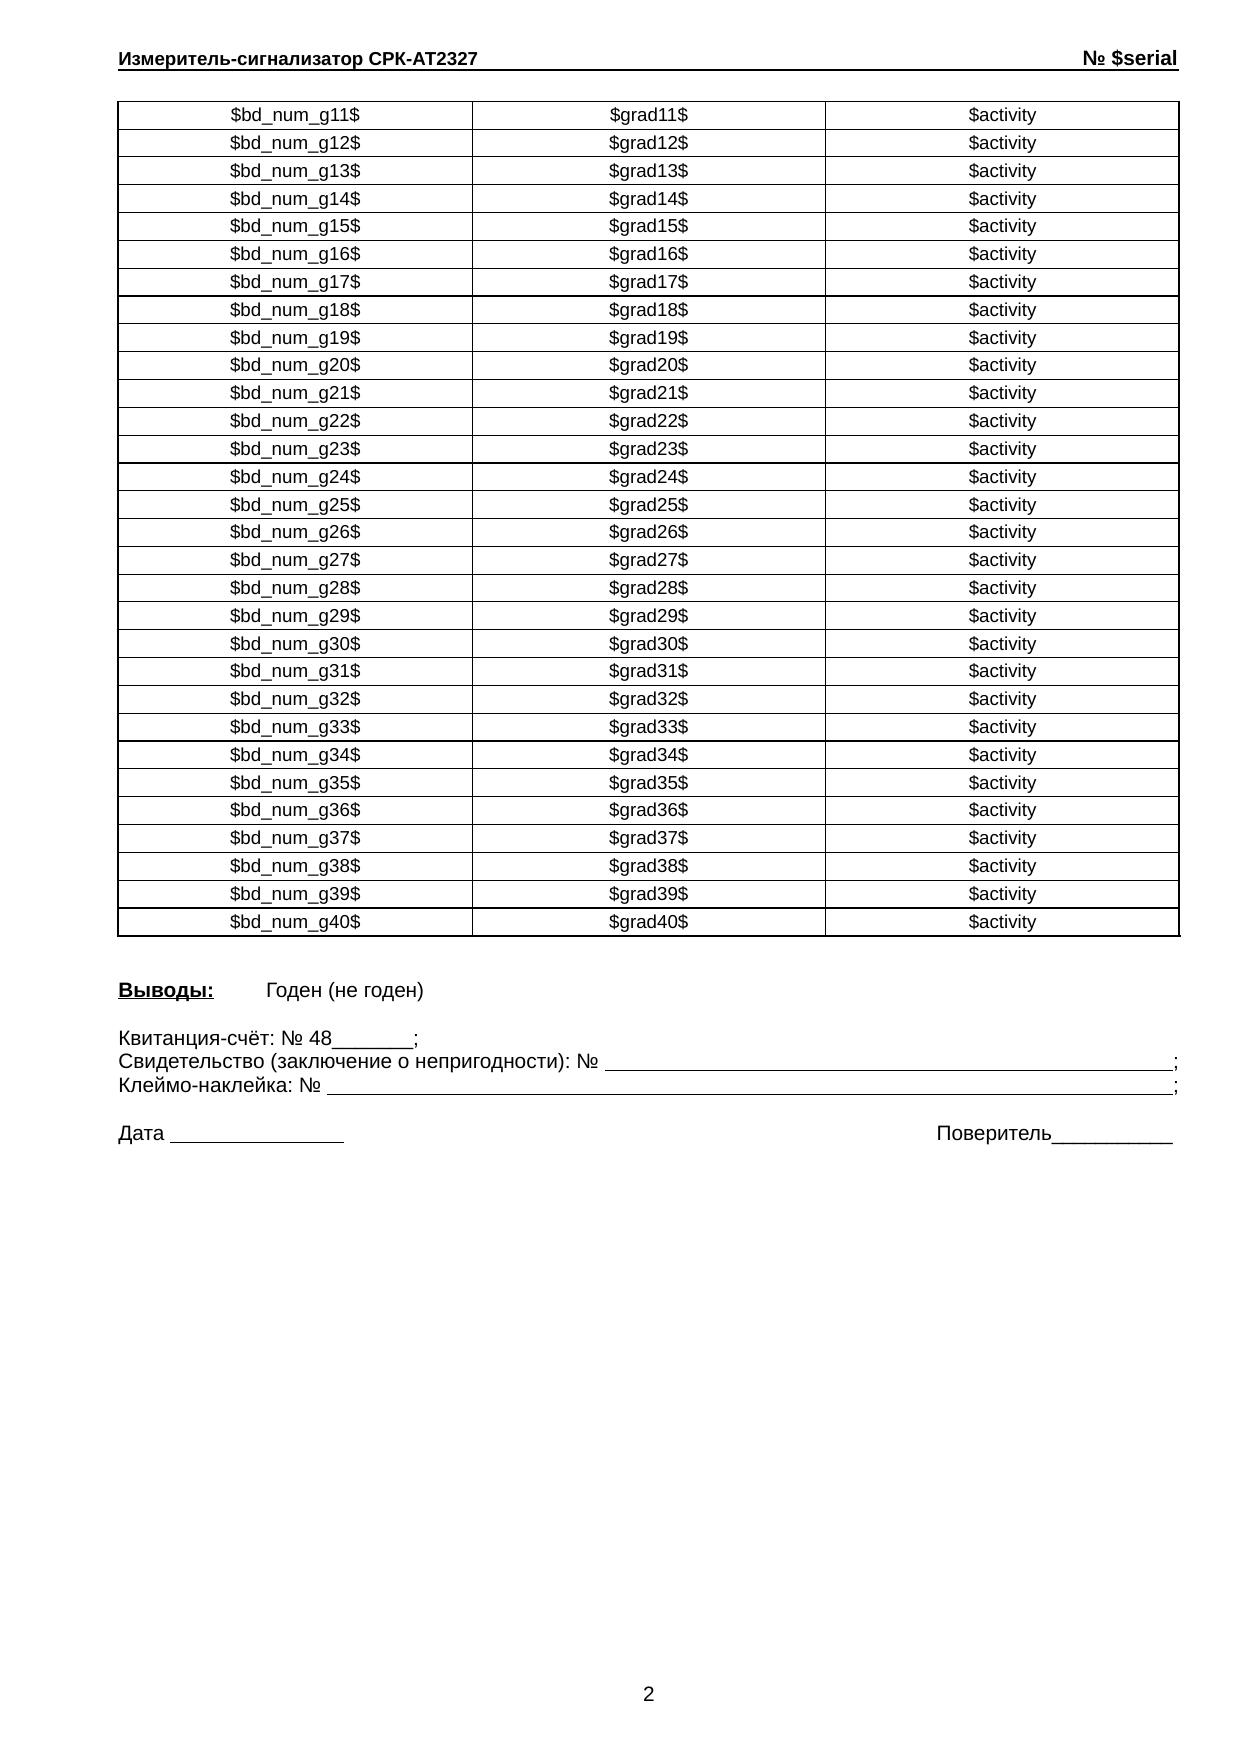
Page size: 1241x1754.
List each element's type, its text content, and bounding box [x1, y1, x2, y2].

table_header $bd_num_g36$ [119, 797, 472, 824]
table_header $grad35$ [473, 769, 825, 796]
table_header $activity [826, 602, 1178, 629]
table_header $activity [826, 380, 1178, 407]
table_header $activity [826, 519, 1178, 546]
table_header $activity [826, 130, 1178, 156]
table_header $grad36$ [473, 797, 825, 824]
table_header $activity [826, 853, 1178, 879]
table_header $grad29$ [473, 602, 825, 629]
table_header $grad37$ [473, 825, 825, 852]
table_header $bd_num_g25$ [119, 491, 472, 518]
table_header $bd_num_g27$ [119, 547, 472, 573]
table_header $activity [826, 297, 1178, 323]
table_header $activity [826, 797, 1178, 824]
table_header $activity [826, 408, 1178, 434]
table_header $grad15$ [473, 213, 825, 240]
table_header $activity [826, 881, 1178, 907]
text Квитанция-счёт: № 48_______; [118, 1025, 1179, 1049]
table_header $grad12$ [473, 130, 825, 156]
table_header $bd_num_g35$ [119, 769, 472, 796]
table_header $activity [826, 825, 1178, 852]
table_header $bd_num_g32$ [119, 686, 472, 713]
table_header $grad38$ [473, 853, 825, 879]
table_header $bd_num_g28$ [119, 575, 472, 601]
table_header $grad31$ [473, 658, 825, 685]
table_header $activity [826, 352, 1178, 379]
table_header $activity [826, 630, 1178, 657]
table_header $activity [826, 269, 1178, 295]
table_header $grad19$ [473, 324, 825, 351]
table_header $grad39$ [473, 881, 825, 907]
table_header $grad14$ [473, 185, 825, 212]
table_header $grad28$ [473, 575, 825, 601]
table_header $bd_num_g39$ [119, 881, 472, 907]
table_header $bd_num_g34$ [119, 742, 472, 768]
table_header $bd_num_g13$ [119, 157, 472, 184]
table_header $activity [826, 575, 1178, 601]
table_header $bd_num_g18$ [119, 297, 472, 323]
table_header $grad33$ [473, 714, 825, 740]
table_header $bd_num_g22$ [119, 408, 472, 434]
table_header $activity [826, 769, 1178, 796]
table_header $bd_num_g40$ [119, 909, 472, 935]
table_header $grad32$ [473, 686, 825, 713]
table_header $grad22$ [473, 408, 825, 434]
table_header [117, 937, 1181, 977]
table_header $bd_num_g21$ [119, 380, 472, 407]
text Свидетельство (заключение о непригодности): № ; [118, 1049, 1179, 1073]
table_header $activity [826, 213, 1178, 240]
table_header $activity [826, 491, 1178, 518]
table_header $grad26$ [473, 519, 825, 546]
table_header $grad18$ [473, 297, 825, 323]
table_header $bd_num_g26$ [119, 519, 472, 546]
table_header $grad25$ [473, 491, 825, 518]
table_header $bd_num_g23$ [119, 436, 472, 462]
table_header $bd_num_g33$ [119, 714, 472, 740]
table_header $bd_num_g37$ [119, 825, 472, 852]
table_header $activity [826, 241, 1178, 268]
table_header $bd_num_g19$ [119, 324, 472, 351]
table_header $grad20$ [473, 352, 825, 379]
table_header $grad30$ [473, 630, 825, 657]
table_header $activity [826, 714, 1178, 740]
table_header $activity [826, 464, 1178, 490]
table_header $grad17$ [473, 269, 825, 295]
table_header $bd_num_g31$ [119, 658, 472, 685]
table_header $bd_num_g11$ [119, 102, 472, 128]
table_header $bd_num_g38$ [119, 853, 472, 879]
table_header $activity [826, 686, 1178, 713]
table_header $bd_num_g15$ [119, 213, 472, 240]
table_header $grad34$ [473, 742, 825, 768]
table_header $bd_num_g16$ [119, 241, 472, 268]
table_header $grad11$ [473, 102, 825, 128]
table_header $bd_num_g29$ [119, 602, 472, 629]
table_header $grad23$ [473, 436, 825, 462]
table_header $activity [826, 324, 1178, 351]
table_header $grad24$ [473, 464, 825, 490]
table_header $activity [826, 547, 1178, 573]
table_header $bd_num_g30$ [119, 630, 472, 657]
table_header $activity [826, 436, 1178, 462]
table_header $activity [826, 658, 1178, 685]
table_header $activity [826, 157, 1178, 184]
table_header $activity [826, 185, 1178, 212]
text Клеймо-наклейка: № ; [118, 1073, 1179, 1097]
text Дата Поверитель [118, 1121, 1179, 1145]
text Выводы: Годен (не годен) [118, 977, 1179, 1001]
table_header $bd_num_g14$ [119, 185, 472, 212]
table_header $bd_num_g24$ [119, 464, 472, 490]
table_header $grad27$ [473, 547, 825, 573]
table_header $activity [826, 909, 1178, 935]
table_header $grad13$ [473, 157, 825, 184]
table_header $grad21$ [473, 380, 825, 407]
table_header $activity [826, 742, 1178, 768]
table_header $bd_num_g17$ [119, 269, 472, 295]
table_header $bd_num_g20$ [119, 352, 472, 379]
table_header $grad40$ [473, 909, 825, 935]
table_header $activity [826, 102, 1178, 128]
table_header $grad16$ [473, 241, 825, 268]
table_header $bd_num_g12$ [119, 130, 472, 156]
